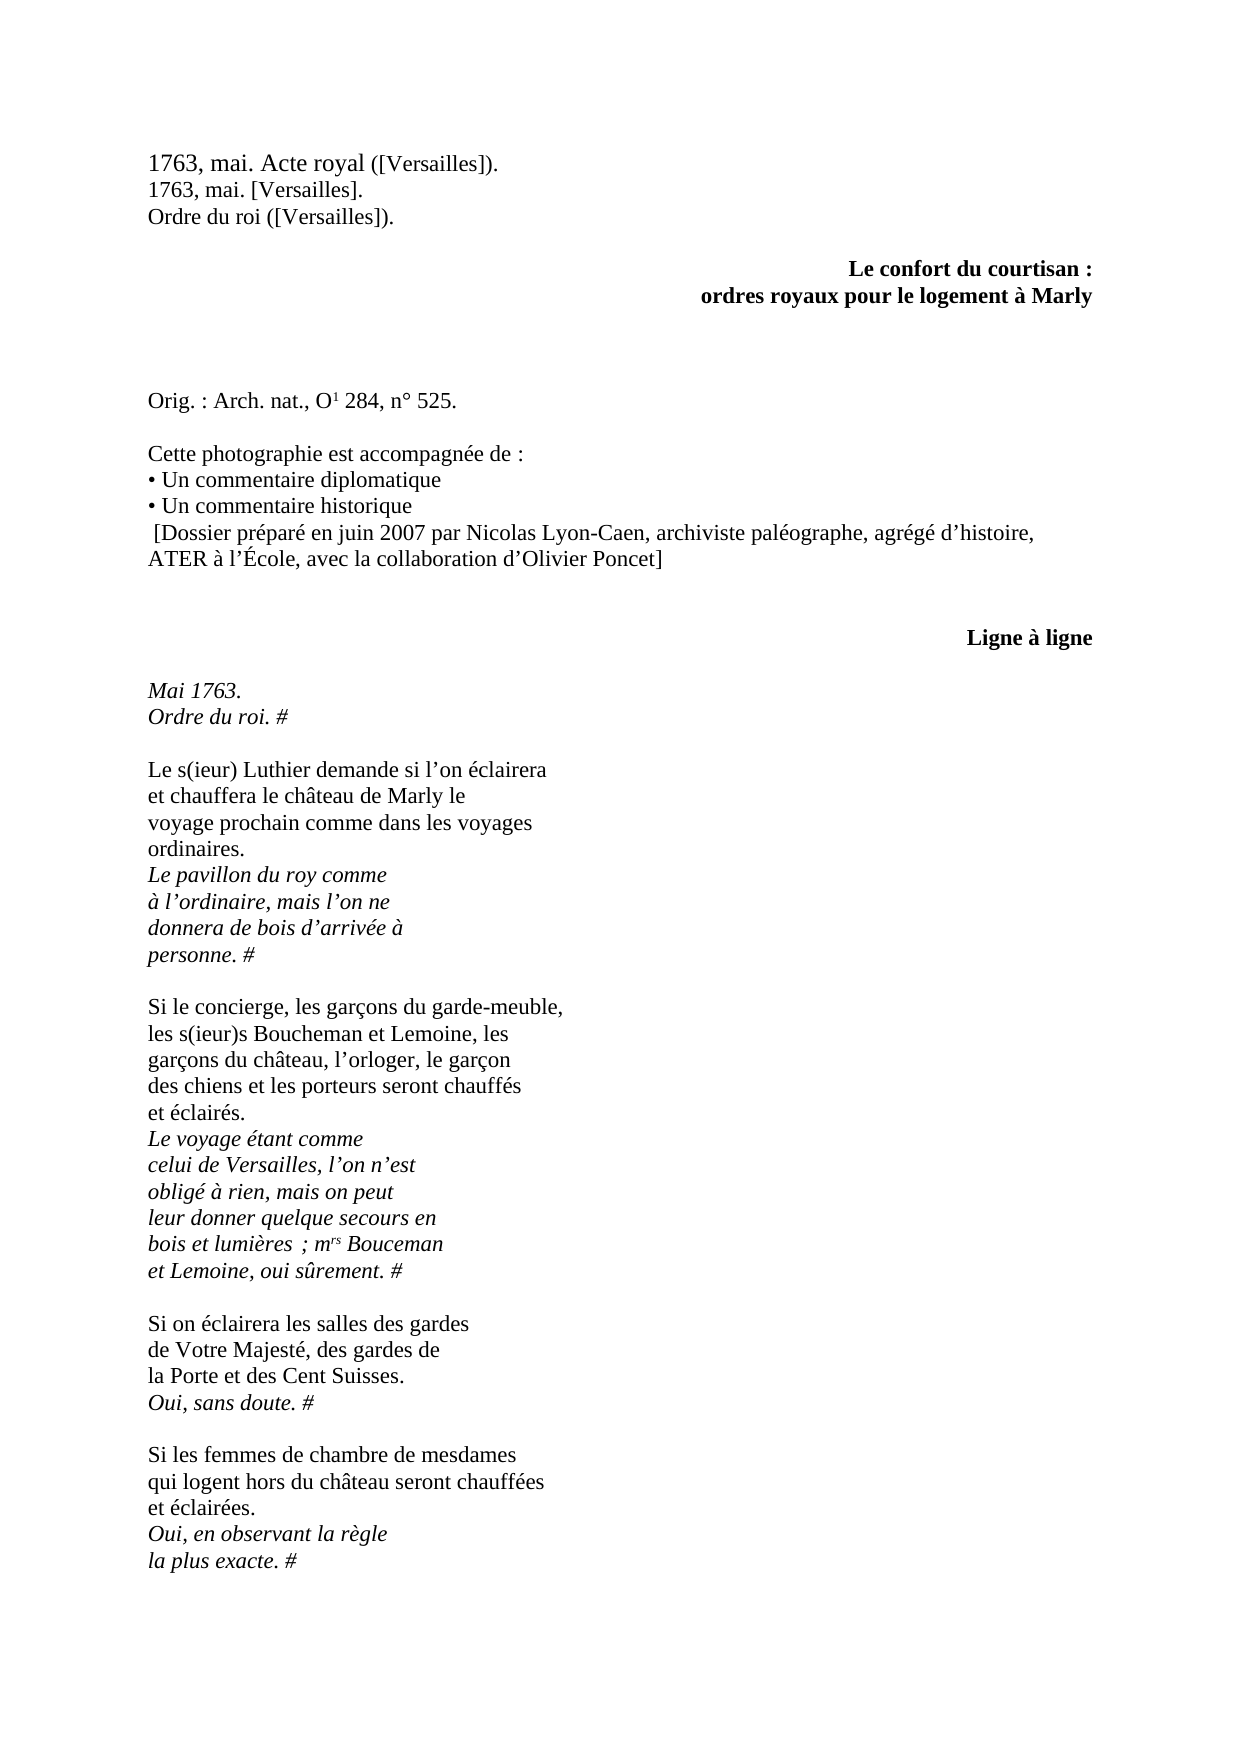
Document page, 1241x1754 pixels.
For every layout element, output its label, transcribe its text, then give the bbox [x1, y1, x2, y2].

text • Un commentaire diplomatique [148, 466, 1093, 493]
text des chiens et les porteurs seront chauffés [148, 1072, 1093, 1099]
text les s(ieur)s Boucheman et Lemoine, les [148, 1020, 1093, 1046]
text Ordre du roi. # [148, 703, 1093, 730]
text donnera de bois d’arrivée à [148, 914, 1093, 941]
text Oui, en observant la règle [148, 1520, 1093, 1547]
text ordinaires. [148, 835, 1093, 862]
text Si les femmes de chambre de mesdames [148, 1441, 1093, 1468]
text et Lemoine, oui sûrement. # [148, 1257, 1093, 1283]
text la plus exacte. # [148, 1547, 1093, 1573]
text [Dossier préparé en juin 2007 par Nicolas Lyon-Caen, archiviste paléographe, agrégé d’histoire, ATER à l’École, avec la collaboration d’Olivier Poncet] [148, 519, 1093, 572]
text personne. # [148, 941, 1093, 967]
text Cette photographie est accompagnée de : [148, 440, 1093, 466]
text la Porte et des Cent Suisses. [148, 1362, 1093, 1389]
text et chauffera le château de Marly le [148, 782, 1093, 809]
text bois et lumières ; mrs Bouceman [148, 1231, 1093, 1257]
text obligé à rien, mais on peut [148, 1178, 1093, 1204]
text Ordre du roi ([Versailles]). [148, 203, 1093, 229]
text Le s(ieur) Luthier demande si l’on éclairera [148, 756, 1093, 782]
text garçons du château, l’orloger, le garçon [148, 1046, 1093, 1072]
text Le pavillon du roy comme [148, 862, 1093, 888]
text Si on éclairera les salles des gardes [148, 1309, 1093, 1336]
subtitle Ligne à ligne [148, 624, 1093, 651]
text Mai 1763. [148, 677, 1093, 703]
text et éclairés. [148, 1099, 1093, 1125]
text 1763, mai. [Versailles]. [148, 176, 1093, 203]
text 1763, mai. Acte royal ([Versailles]). [148, 148, 1093, 176]
text à l’ordinaire, mais l’on ne [148, 888, 1093, 914]
text et éclairées. [148, 1494, 1093, 1520]
text Orig. : Arch. nat., O1 284, n° 525. [148, 387, 1093, 413]
text Le voyage étant comme [148, 1125, 1093, 1151]
text Le confort du courtisan : [148, 255, 1093, 282]
text leur donner quelque secours en [148, 1204, 1093, 1231]
text • Un commentaire historique [148, 493, 1093, 519]
text Oui, sans doute. # [148, 1389, 1093, 1415]
text Si le concierge, les garçons du garde-meuble, [148, 993, 1093, 1020]
text qui logent hors du château seront chauffées [148, 1468, 1093, 1494]
text de Votre Majesté, des gardes de [148, 1336, 1093, 1362]
text celui de Versailles, l’on n’est [148, 1151, 1093, 1178]
text voyage prochain comme dans les voyages [148, 809, 1093, 835]
text ordres royaux pour le logement à Marly [148, 282, 1093, 308]
